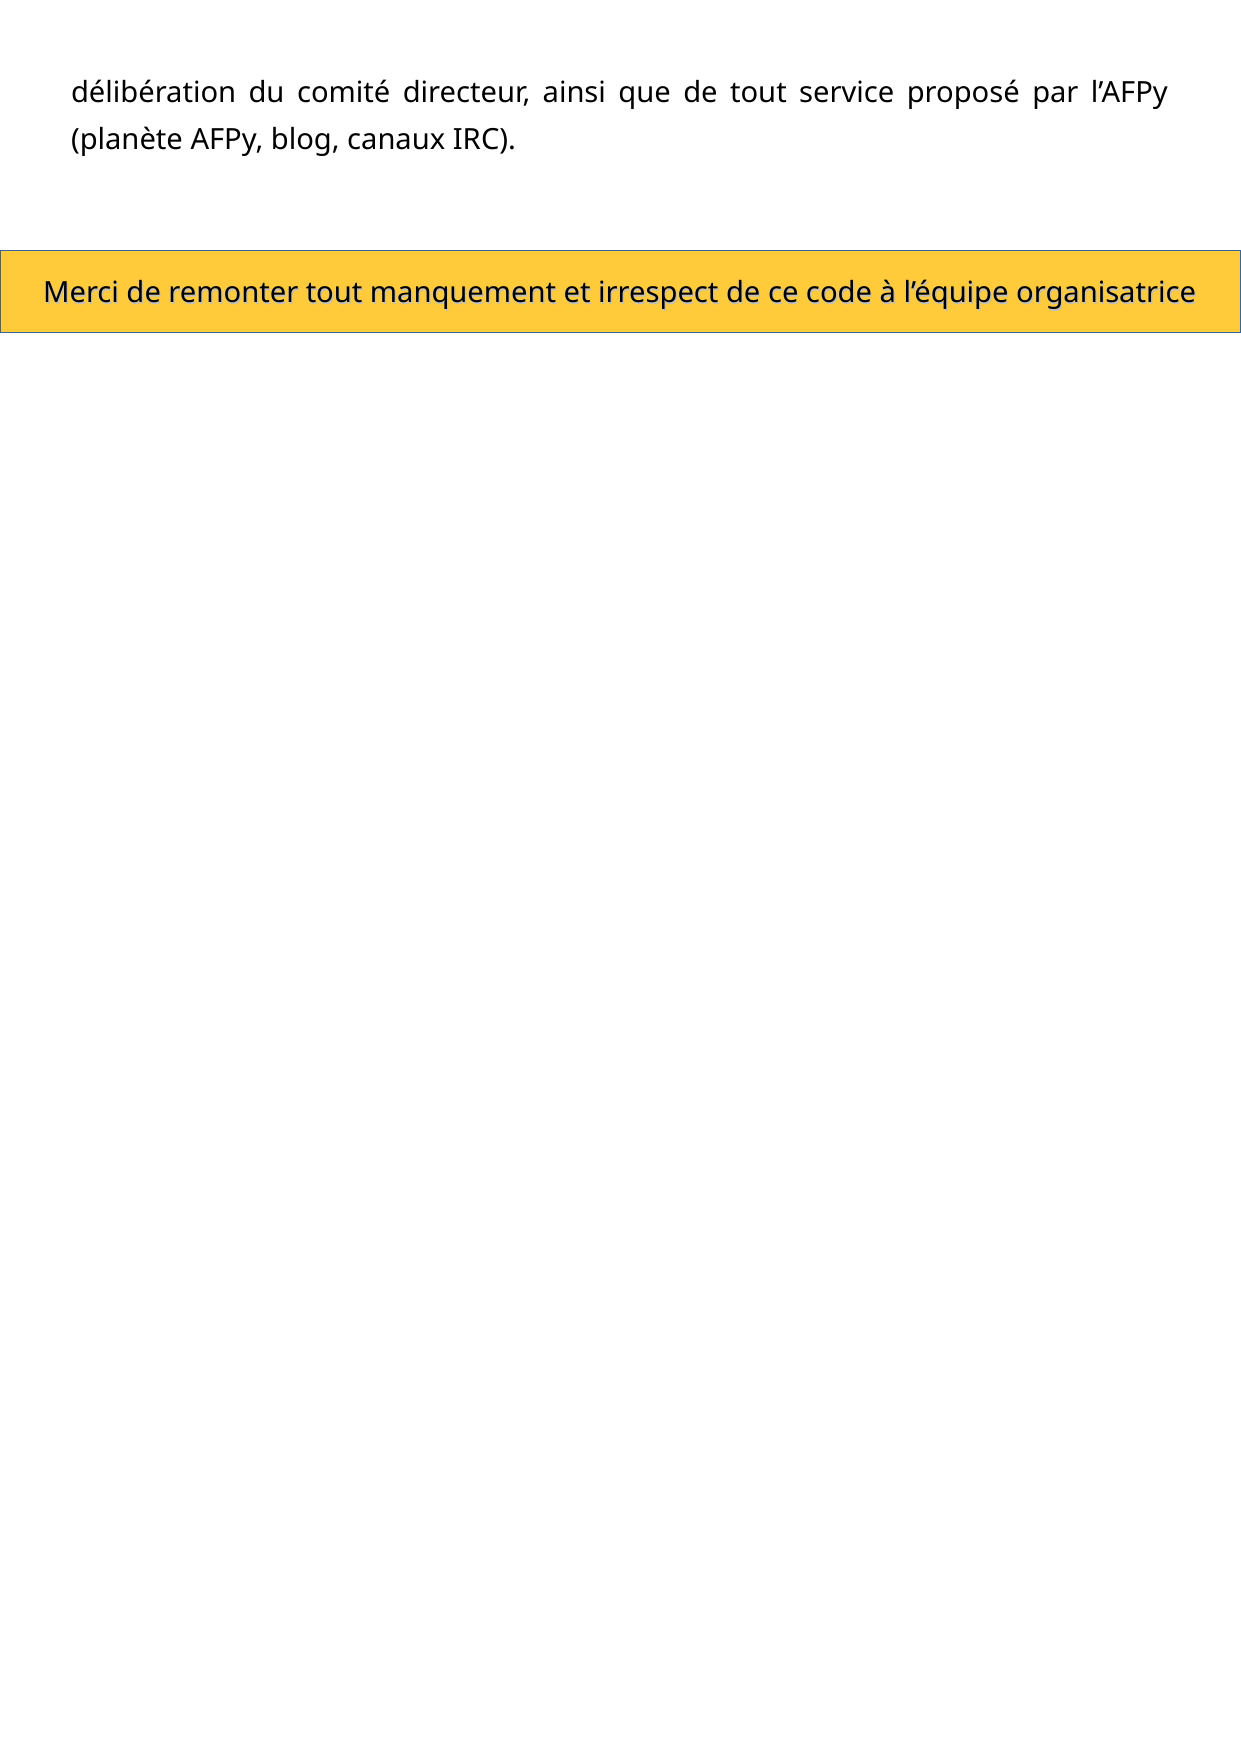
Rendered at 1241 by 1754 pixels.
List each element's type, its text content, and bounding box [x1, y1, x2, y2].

text délibération du comité directeur, ainsi que de tout service proposé par l’AFPy (planète AFPy, blog, canaux IRC). [71, 71, 1169, 158]
